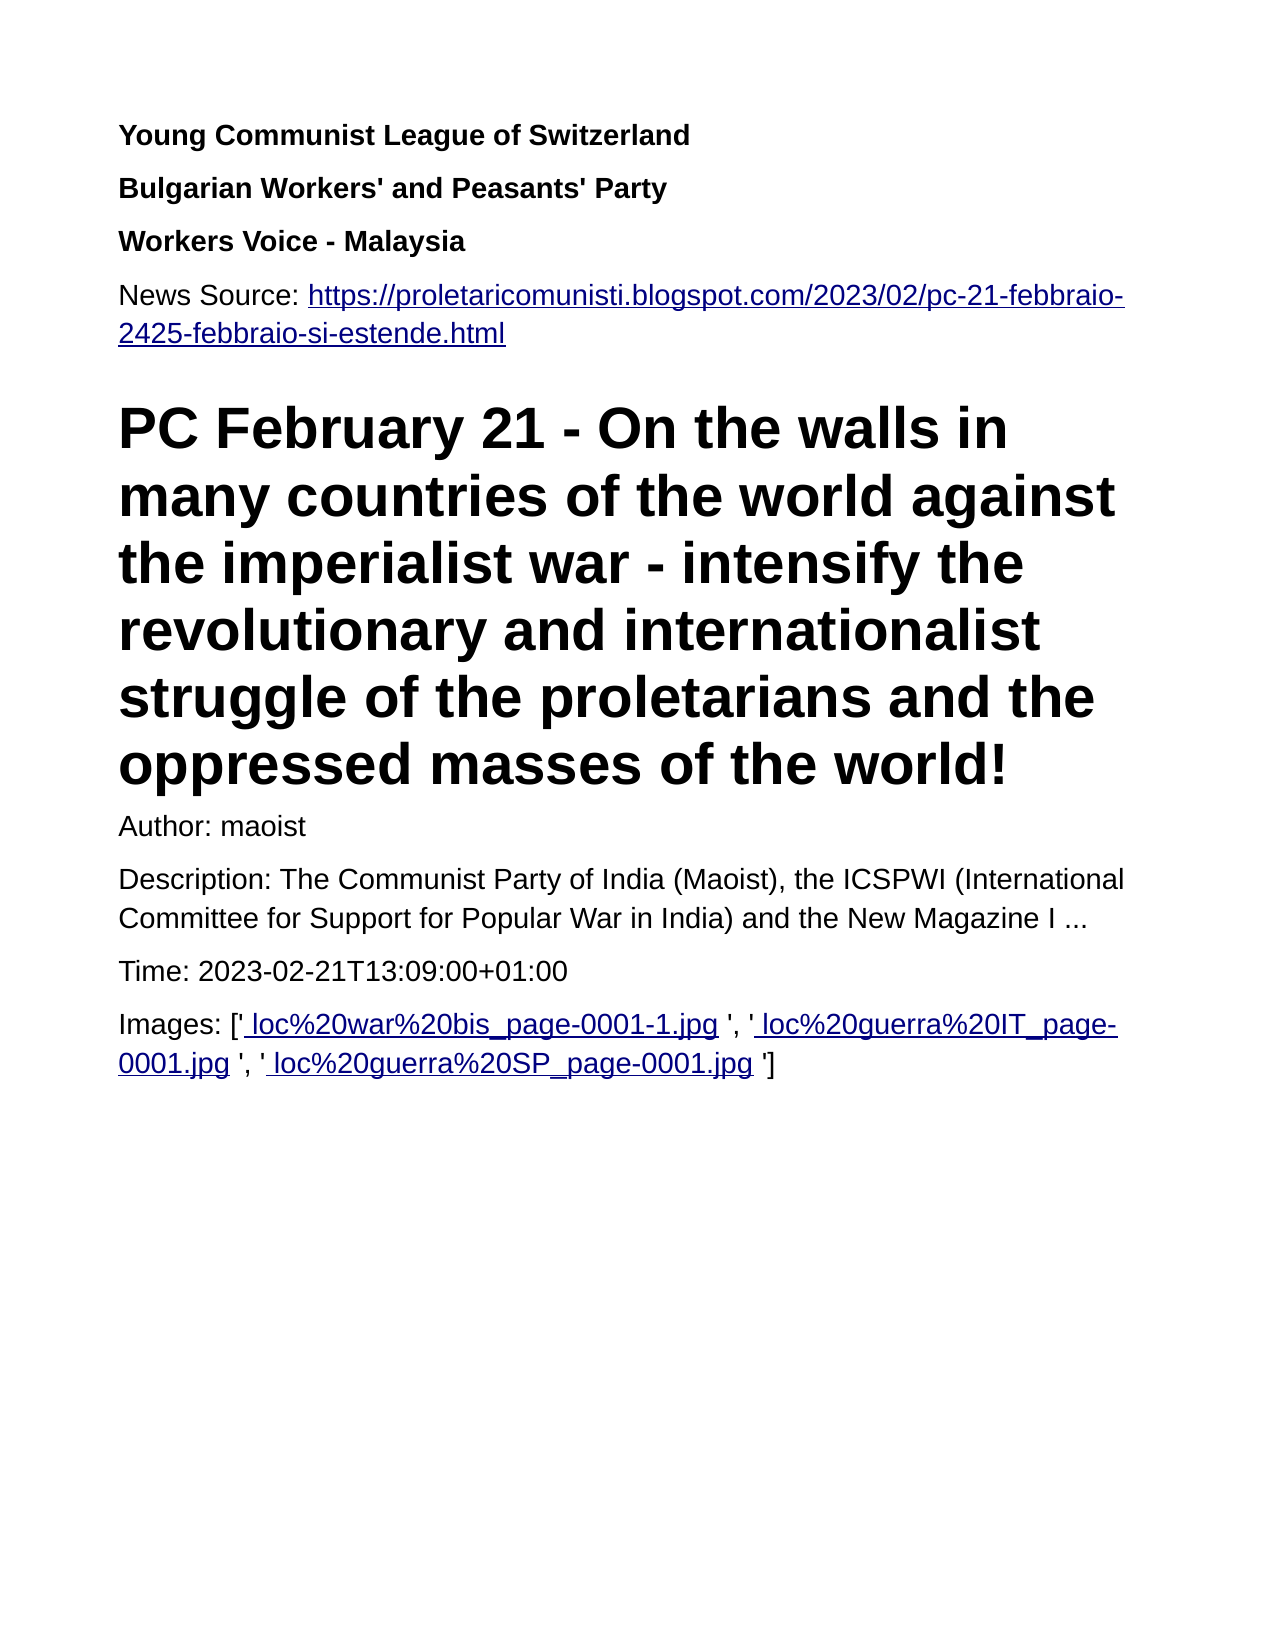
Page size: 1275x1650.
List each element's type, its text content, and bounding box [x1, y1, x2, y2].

text Description: The Communist Party of India (Maoist), the ICSPWI (International Committee for Support for Popular War in India) and the New Magazine I ... [118, 862, 1157, 934]
text Time: 2023-02-21T13:09:00+01:00 [118, 954, 1157, 987]
text Images: [' loc%20war%20bis_page-0001-1.jpg ', ' loc%20guerra%20IT_page-0001.jpg ', ' loc%20guerra%20SP_page-0001.jpg '] [118, 1007, 1157, 1079]
text Bulgarian Workers' and Peasants' Party [118, 171, 1157, 205]
text Author: maoist [118, 809, 1157, 843]
text Workers Voice - Malaysia [118, 224, 1157, 258]
text News Source: https://proletaricomunisti.blogspot.com/2023/02/pc-21-febbraio-2425-febbraio-si-estende.html [118, 277, 1157, 349]
text Young Communist League of Switzerland [118, 118, 1157, 152]
subtitle PC February 21 - On the walls in many countries of the world against the imperialist war - intensify the revolutionary and internationalist struggle of the proletarians and the oppressed masses of the world! [118, 394, 1157, 797]
